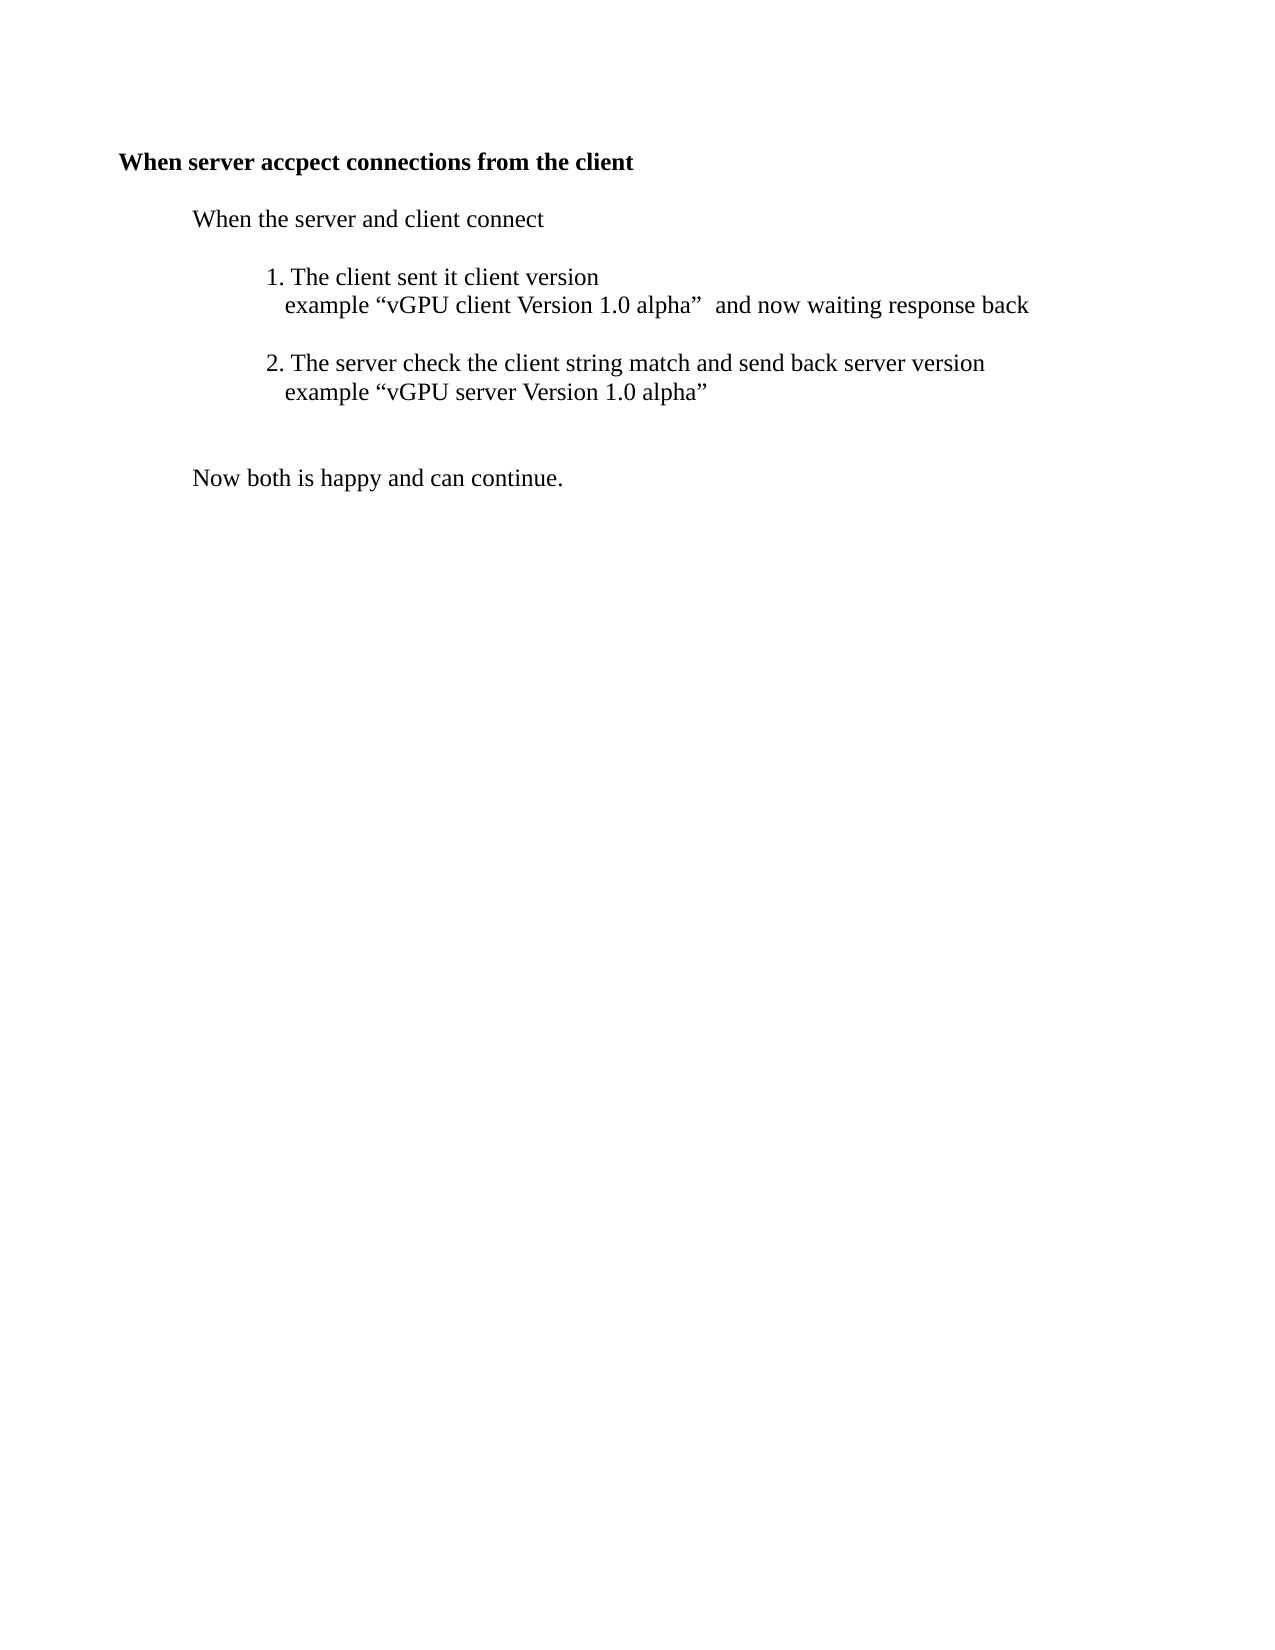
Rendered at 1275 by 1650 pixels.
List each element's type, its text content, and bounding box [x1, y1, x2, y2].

text When the server and client connect 1. The client sent it client version example “vGPU client Version 1.0 alpha” and now waiting response back 2. The server check the client string match and send back server version example “vGPU server Version 1.0 alpha” [118, 204, 1157, 406]
text When server accpect connections from the client [118, 147, 1157, 204]
text Now both is happy and can continue. [118, 406, 1157, 492]
